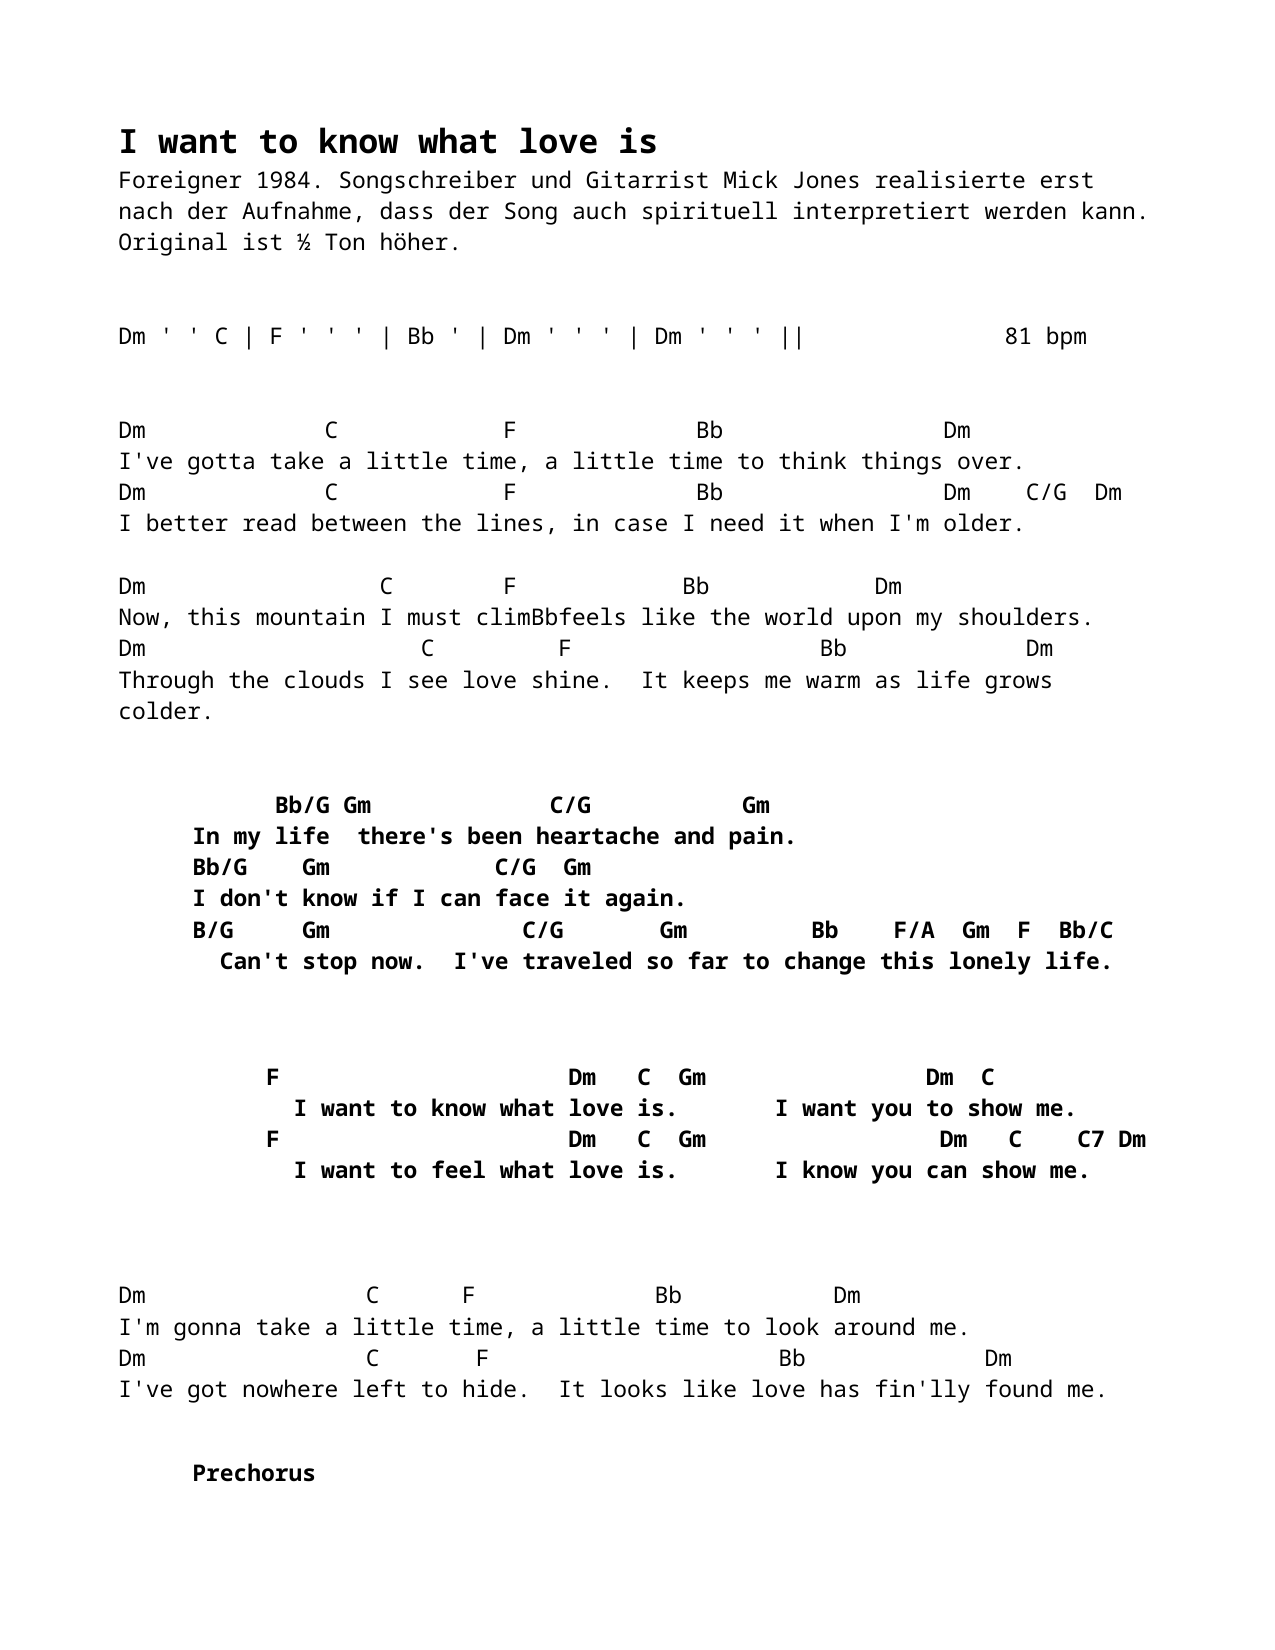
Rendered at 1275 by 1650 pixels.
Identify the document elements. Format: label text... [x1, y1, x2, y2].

text Dm ' ' C | F ' ' ' | Bb ' | Dm ' ' ' | Dm ' ' ' || 81 bpm [118, 320, 1157, 351]
text F Dm C Gm Dm C C7 Dm [266, 1123, 1157, 1154]
text Dm C F Bb Dm [118, 1342, 1157, 1373]
text I've gotta take a little time, a little time to think things over. [118, 445, 1157, 476]
text I want to know what love is. I want you to show me. [266, 1092, 1157, 1123]
text Dm C F Bb Dm [118, 1279, 1157, 1310]
text I want to know what love is [118, 118, 1157, 163]
text F Dm C Gm Dm C [266, 1060, 1157, 1092]
text Dm C F Bb Dm [118, 413, 1157, 445]
text B/G Gm C/G Gm Bb F/A Gm F Bb/C [192, 913, 1157, 945]
text I've got nowhere left to hide. It looks like love has fin'lly found me. [118, 1373, 1157, 1404]
text I want to feel what love is. I know you can show me. [266, 1154, 1157, 1185]
text I better read between the lines, in case I need it when I'm older. [118, 507, 1157, 538]
text Bb/G Gm C/G Gm [192, 788, 1157, 820]
text Through the clouds I see love shine. It keeps me warm as life grows colder. [118, 663, 1157, 726]
text Foreigner 1984. Songschreiber und Gitarrist Mick Jones realisierte erst nach der Aufnahme, dass der Song auch spirituell interpretiert werden kann. Original ist ½ Ton höher. [118, 163, 1157, 257]
text Dm C F Bb Dm [118, 570, 1157, 601]
text In my life there's been heartache and pain. [192, 820, 1157, 851]
text I don't know if I can face it again. [192, 882, 1157, 913]
text Can't stop now. I've traveled so far to change this lonely life. [192, 945, 1157, 976]
text Bb/G Gm C/G Gm [192, 851, 1157, 882]
text I'm gonna take a little time, a little time to look around me. [118, 1310, 1157, 1342]
text Prechorus [192, 1457, 1157, 1488]
text Dm C F Bb Dm [118, 632, 1157, 663]
text Now, this mountain I must climBbfeels like the world upon my shoulders. [118, 601, 1157, 632]
text Dm C F Bb Dm C/G Dm [118, 476, 1157, 507]
